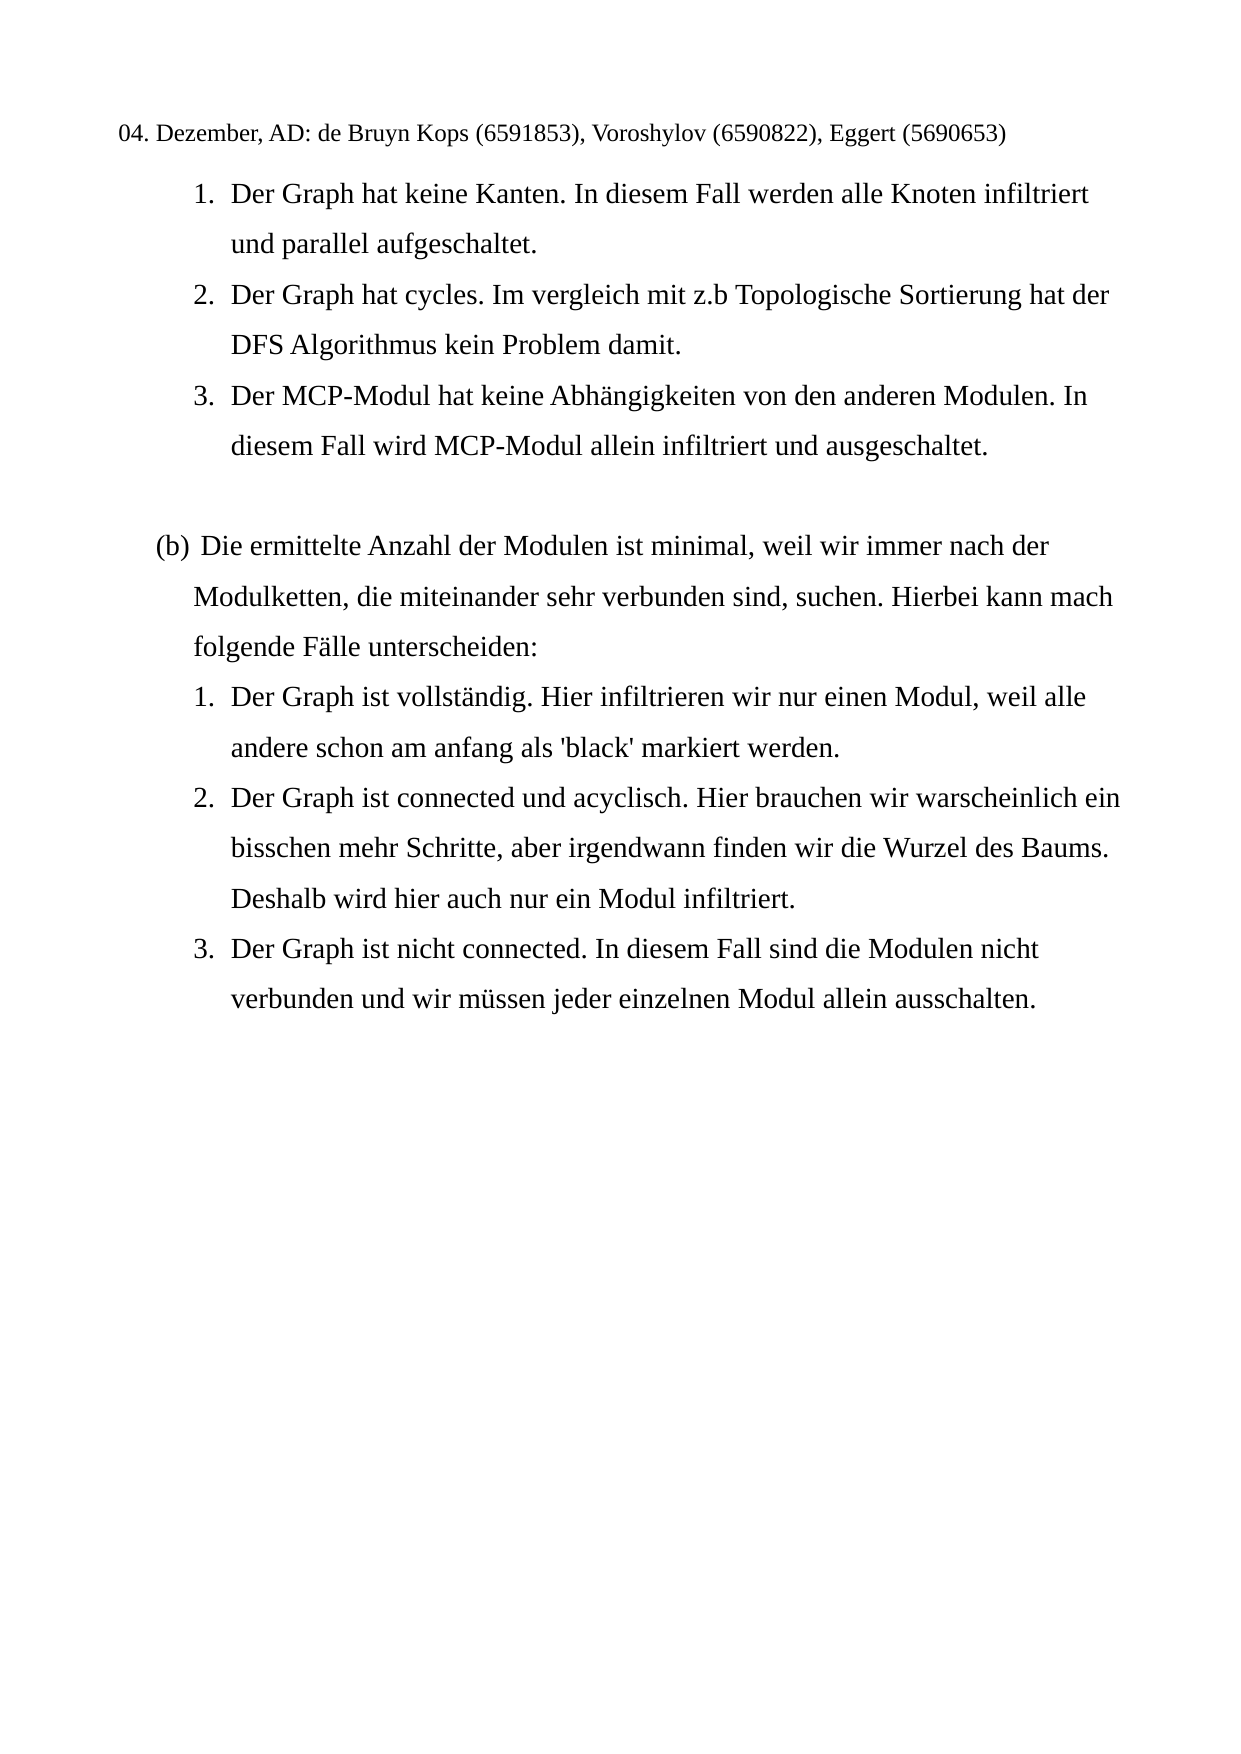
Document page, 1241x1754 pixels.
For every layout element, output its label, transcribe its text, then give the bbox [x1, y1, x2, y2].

list Der Graph hat keine Kanten. In diesem Fall werden alle Knoten infiltriert und parallel aufgeschaltet. [193, 176, 1122, 260]
list Die ermittelte Anzahl der Modulen ist minimal, weil wir immer nach der Modulketten, die miteinander sehr verbunden sind, suchen. Hierbei kann mach folgende Fälle unterscheiden: [156, 528, 1122, 663]
list Der Graph hat cycles. Im vergleich mit z.b Topologische Sortierung hat der DFS Algorithmus kein Problem damit. [193, 277, 1122, 361]
list Der Graph ist connected und acyclisch. Hier brauchen wir warscheinlich ein bisschen mehr Schritte, aber irgendwann finden wir die Wurzel des Baums. Deshalb wird hier auch nur ein Modul infiltriert. [193, 780, 1122, 914]
list Der Graph ist vollständig. Hier infiltrieren wir nur einen Modul, weil alle andere schon am anfang als 'black' markiert werden. [193, 679, 1122, 763]
list Der MCP-Modul hat keine Abhängigkeiten von den anderen Modulen. In diesem Fall wird MCP-Modul allein infiltriert und ausgeschaltet. [193, 378, 1122, 461]
list Der Graph ist nicht connected. In diesem Fall sind die Modulen nicht verbunden und wir müssen jeder einzelnen Modul allein ausschalten. [193, 931, 1122, 1015]
